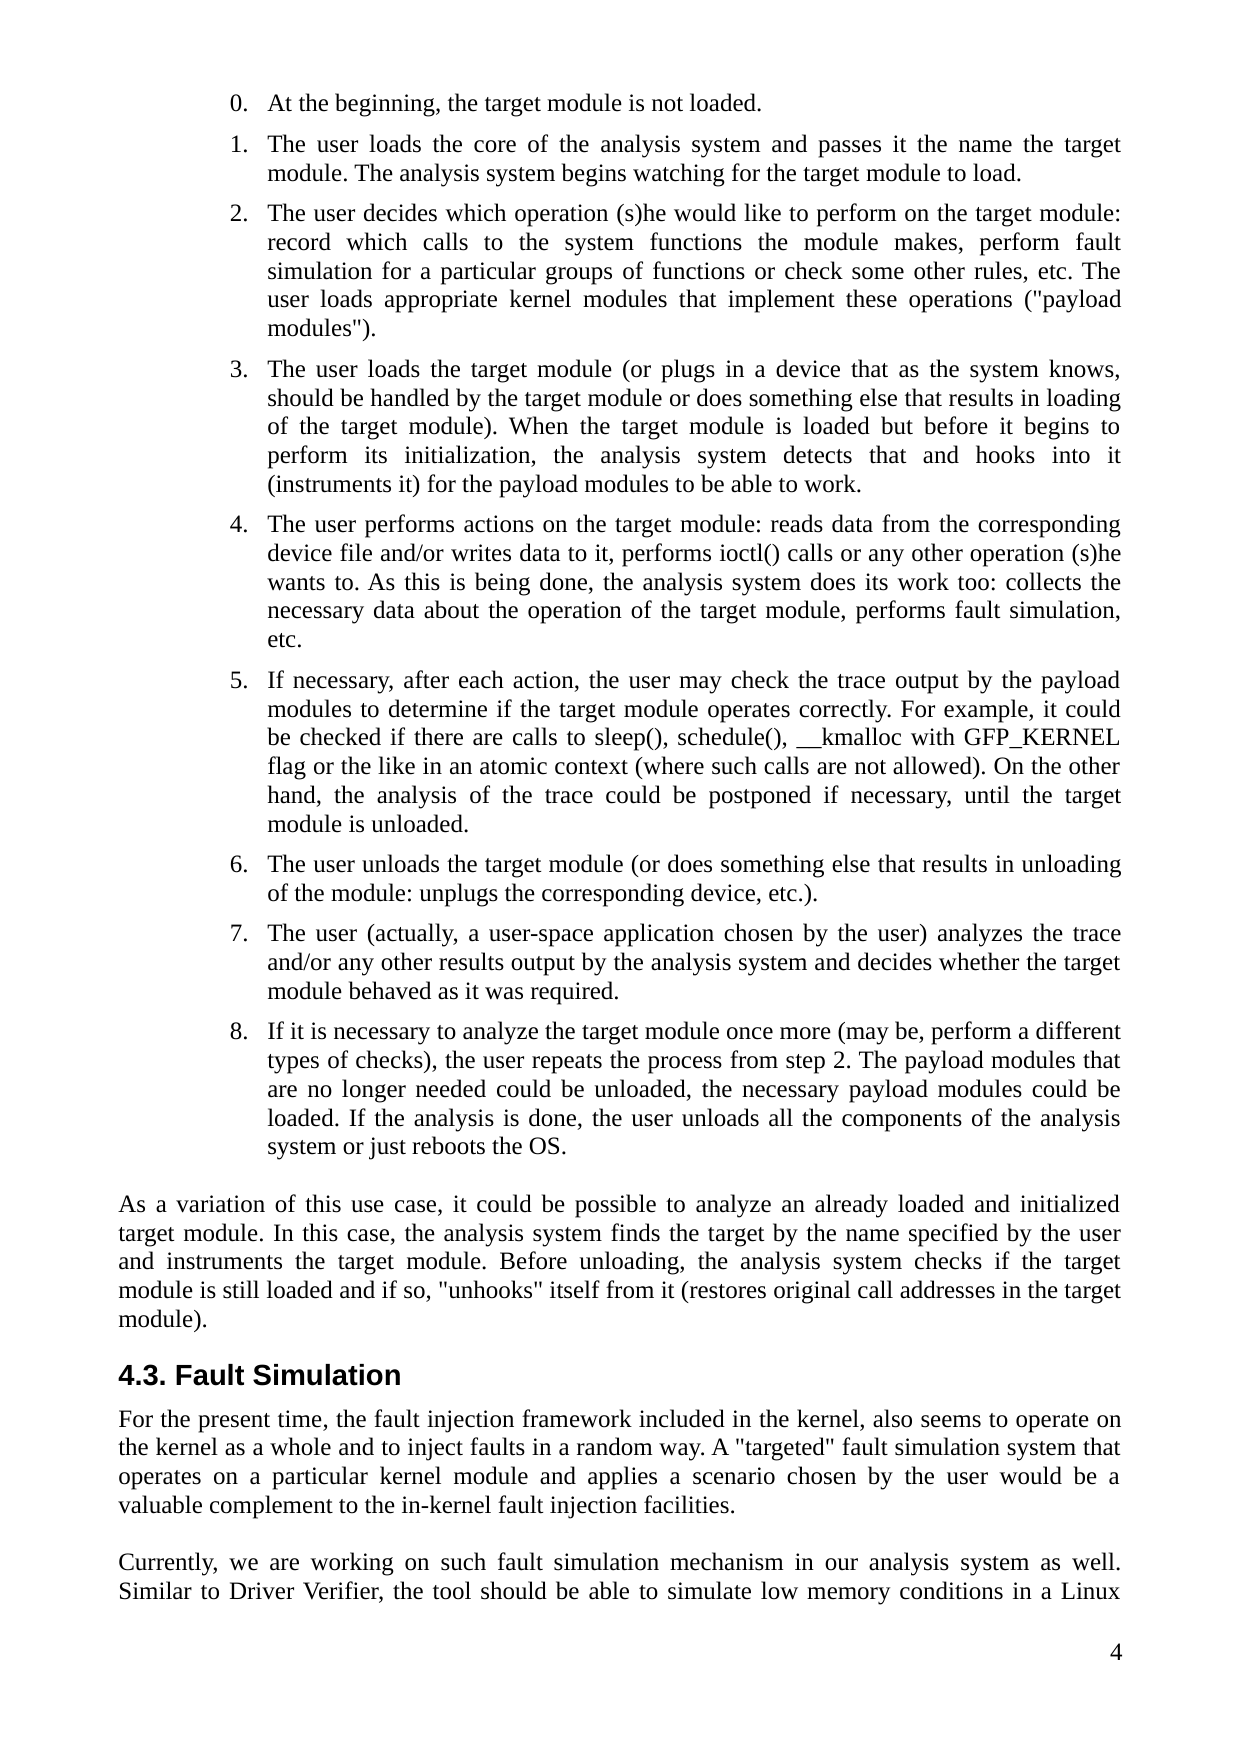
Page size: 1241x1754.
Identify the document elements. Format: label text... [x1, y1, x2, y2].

list If necessary, after each action, the user may check the trace output by the payload modules to determine if the target module operates correctly. For example, it could be checked if there are calls to sleep(), schedule(), __kmalloc with GFP_KERNEL flag or the like in an atomic context (where such calls are not allowed). On the other hand, the analysis of the trace could be postponed if necessary, until the target module is unloaded. [229, 665, 1122, 837]
list The user performs actions on the target module: reads data from the corresponding device file and/or writes data to it, performs ioctl() calls or any other operation (s)he wants to. As this is being done, the analysis system does its work too: collects the necessary data about the operation of the target module, performs fault simulation, etc. [229, 509, 1122, 653]
text As a variation of this use case, it could be possible to analyze an already loaded and initialized target module. In this case, the analysis system finds the target by the name specified by the user and instruments the target module. Before unloading, the analysis system checks if the target module is still loaded and if so, "unhooks" itself from it (restores original call addresses in the target module). [118, 1189, 1122, 1333]
list If it is necessary to analyze the target module once more (may be, perform a different types of checks), the user repeats the process from step 2. The payload modules that are no longer needed could be unloaded, the necessary payload modules could be loaded. If the analysis is done, the user unloads all the components of the analysis system or just reboots the OS. [229, 1016, 1122, 1160]
list The user loads the core of the analysis system and passes it the name the target module. The analysis system begins watching for the target module to load. [229, 129, 1122, 187]
text For the present time, the fault injection framework included in the kernel, also seems to operate on the kernel as a whole and to inject faults in a random way. A "targeted" fault simulation system that operates on a particular kernel module and applies a scenario chosen by the user would be a valuable complement to the in-kernel fault injection facilities. [118, 1404, 1122, 1519]
list At the beginning, the target module is not loaded. [229, 88, 1122, 117]
list The user unloads the target module (or does something else that results in unloading of the module: unplugs the corresponding device, etc.). [229, 849, 1122, 907]
text Currently, we are working on such fault simulation mechanism in our analysis system as well. Similar to Driver Verifier, the tool should be able to simulate low memory conditions in a Linux [118, 1547, 1122, 1605]
subtitle 4.3. Fault Simulation [118, 1358, 1122, 1391]
list The user (actually, a user-space application chosen by the user) analyzes the trace and/or any other results output by the analysis system and decides whether the target module behaved as it was required. [229, 918, 1122, 1005]
list The user decides which operation (s)he would like to perform on the target module: record which calls to the system functions the module makes, perform fault simulation for a particular groups of functions or check some other rules, etc. The user loads appropriate kernel modules that implement these operations ("payload modules"). [229, 198, 1122, 342]
list The user loads the target module (or plugs in a device that as the system knows, should be handled by the target module or does something else that results in loading of the target module). When the target module is loaded but before it begins to perform its initialization, the analysis system detects that and hooks into it (instruments it) for the payload modules to be able to work. [229, 354, 1122, 498]
